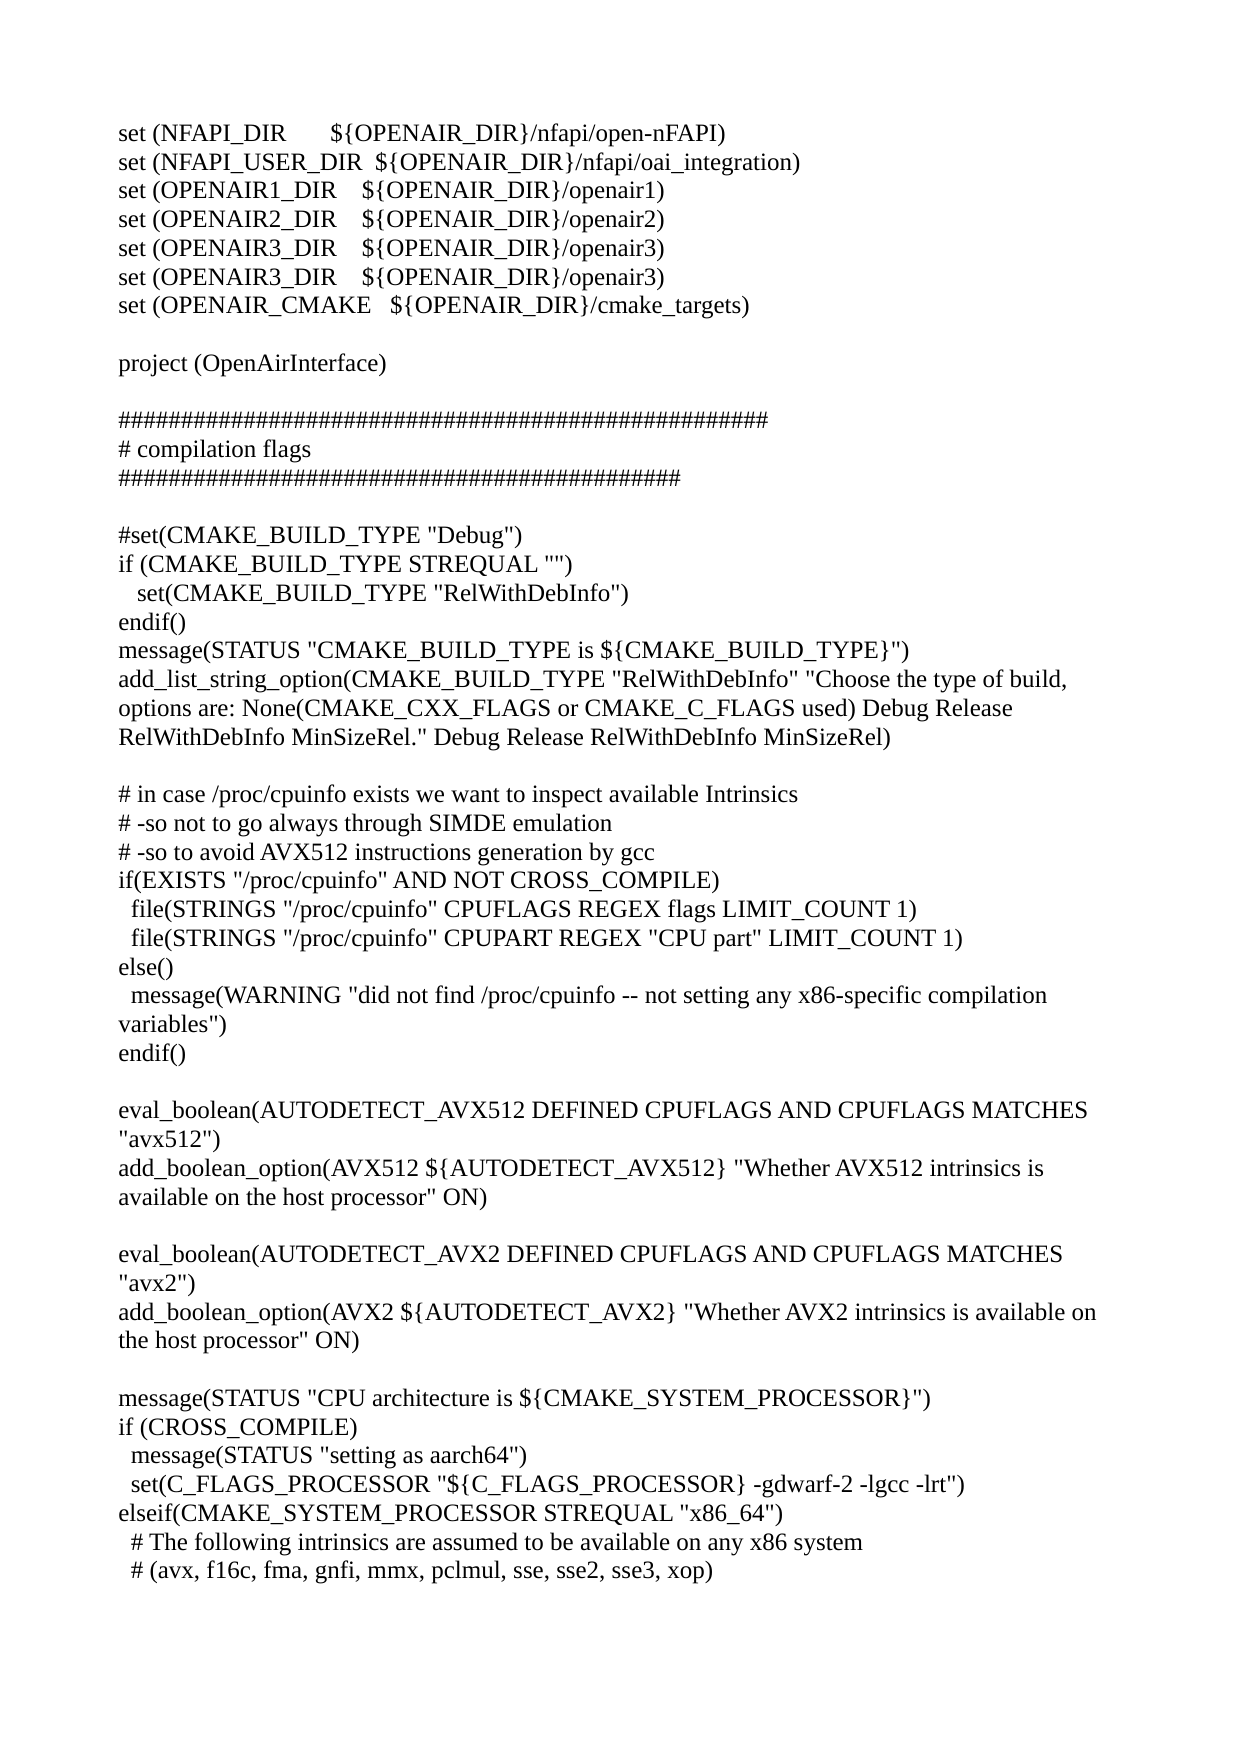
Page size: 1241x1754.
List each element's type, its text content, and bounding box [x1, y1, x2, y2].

text # compilation flags [118, 434, 1122, 463]
text #set(CMAKE_BUILD_TYPE "Debug") [118, 521, 1122, 549]
text file(STRINGS "/proc/cpuinfo" CPUPART REGEX "CPU part" LIMIT_COUNT 1) [118, 923, 1122, 952]
text if (CROSS_COMPILE) [118, 1412, 1122, 1441]
text set (OPENAIR2_DIR ${OPENAIR_DIR}/openair2) [118, 204, 1122, 233]
text set (OPENAIR3_DIR ${OPENAIR_DIR}/openair3) [118, 262, 1122, 291]
text set(C_FLAGS_PROCESSOR "${C_FLAGS_PROCESSOR} -gdwarf-2 -lgcc -lrt") [118, 1469, 1122, 1498]
text elseif(CMAKE_SYSTEM_PROCESSOR STREQUAL "x86_64") [118, 1498, 1122, 1527]
text # in case /proc/cpuinfo exists we want to inspect available Intrinsics [118, 779, 1122, 808]
text # The following intrinsics are assumed to be available on any x86 system [118, 1527, 1122, 1556]
text project (OpenAirInterface) [118, 348, 1122, 377]
text ############################################# [118, 463, 1122, 492]
text message(STATUS "CPU architecture is ${CMAKE_SYSTEM_PROCESSOR}") [118, 1383, 1122, 1412]
text if (CMAKE_BUILD_TYPE STREQUAL "") [118, 549, 1122, 578]
text message(STATUS "setting as aarch64") [118, 1441, 1122, 1469]
text #################################################### [118, 406, 1122, 434]
text # (avx, f16c, fma, gnfi, mmx, pclmul, sse, sse2, sse3, xop) [118, 1556, 1122, 1584]
text endif() [118, 607, 1122, 636]
text eval_boolean(AUTODETECT_AVX2 DEFINED CPUFLAGS AND CPUFLAGS MATCHES "avx2") [118, 1239, 1122, 1297]
text message(STATUS "CMAKE_BUILD_TYPE is ${CMAKE_BUILD_TYPE}") [118, 636, 1122, 664]
text set (OPENAIR1_DIR ${OPENAIR_DIR}/openair1) [118, 176, 1122, 204]
text set (OPENAIR3_DIR ${OPENAIR_DIR}/openair3) [118, 233, 1122, 262]
text file(STRINGS "/proc/cpuinfo" CPUFLAGS REGEX flags LIMIT_COUNT 1) [118, 894, 1122, 923]
text set (NFAPI_USER_DIR ${OPENAIR_DIR}/nfapi/oai_integration) [118, 147, 1122, 176]
text eval_boolean(AUTODETECT_AVX512 DEFINED CPUFLAGS AND CPUFLAGS MATCHES "avx512") [118, 1096, 1122, 1153]
text endif() [118, 1038, 1122, 1067]
text # -so to avoid AVX512 instructions generation by gcc [118, 837, 1122, 866]
text else() [118, 952, 1122, 981]
text set(CMAKE_BUILD_TYPE "RelWithDebInfo") [118, 578, 1122, 607]
text set (OPENAIR_CMAKE ${OPENAIR_DIR}/cmake_targets) [118, 291, 1122, 319]
text message(WARNING "did not find /proc/cpuinfo -- not setting any x86-specific compilation variables") [118, 981, 1122, 1038]
text add_boolean_option(AVX512 ${AUTODETECT_AVX512} "Whether AVX512 intrinsics is available on the host processor" ON) [118, 1153, 1122, 1211]
text set (NFAPI_DIR ${OPENAIR_DIR}/nfapi/open-nFAPI) [118, 118, 1122, 147]
text add_boolean_option(AVX2 ${AUTODETECT_AVX2} "Whether AVX2 intrinsics is available on the host processor" ON) [118, 1297, 1122, 1354]
text # -so not to go always through SIMDE emulation [118, 808, 1122, 837]
text if(EXISTS "/proc/cpuinfo" AND NOT CROSS_COMPILE) [118, 866, 1122, 894]
text add_list_string_option(CMAKE_BUILD_TYPE "RelWithDebInfo" "Choose the type of build, options are: None(CMAKE_CXX_FLAGS or CMAKE_C_FLAGS used) Debug Release RelWithDebInfo MinSizeRel." Debug Release RelWithDebInfo MinSizeRel) [118, 664, 1122, 751]
